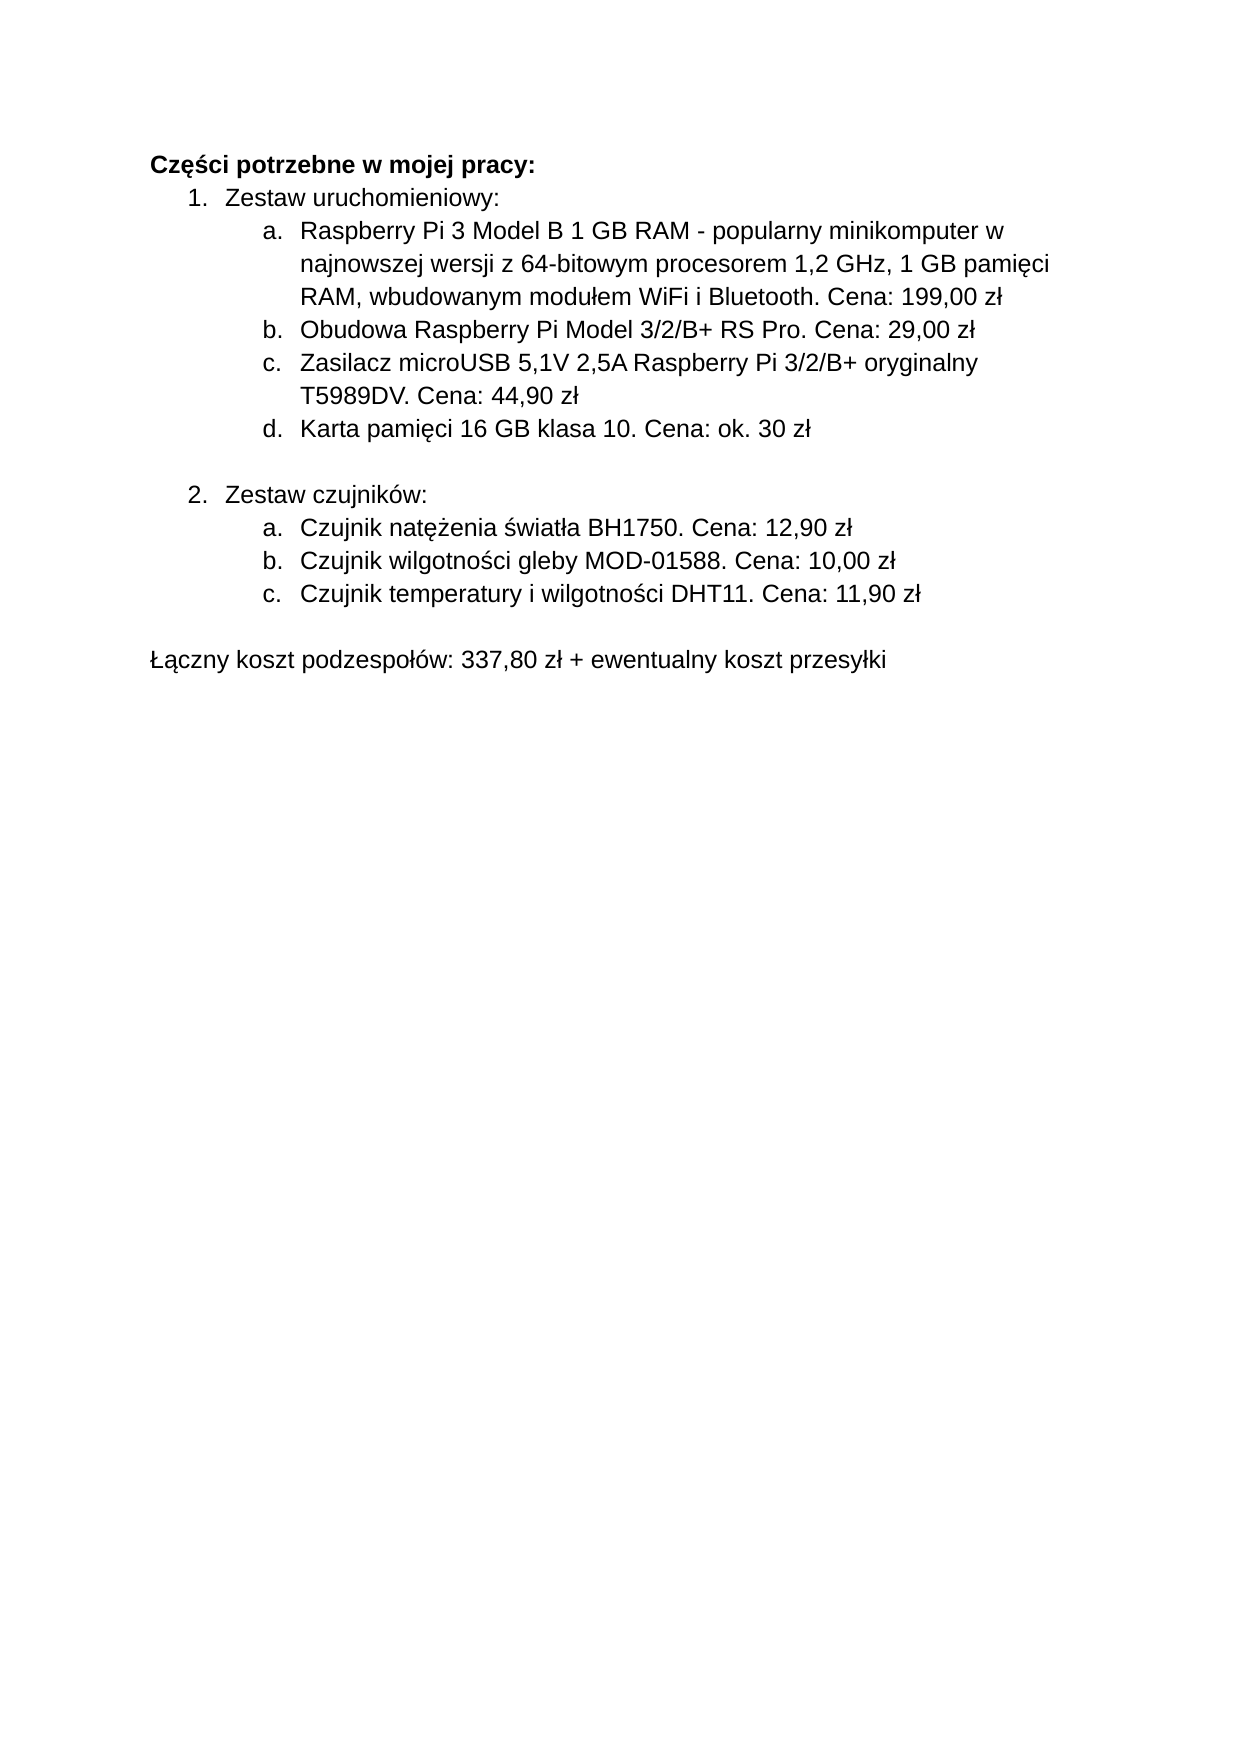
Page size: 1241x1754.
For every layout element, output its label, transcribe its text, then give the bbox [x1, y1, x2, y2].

list Czujnik natężenia światła BH1750. Cena: 12,90 zł [262, 513, 1090, 542]
list Czujnik wilgotności gleby MOD-01588. Cena: 10,00 zł [262, 546, 1090, 575]
list Czujnik temperatury i wilgotności DHT11. Cena: 11,90 zł [262, 579, 1090, 608]
list Karta pamięci 16 GB klasa 10. Cena: ok. 30 zł [262, 414, 1090, 443]
list Raspberry Pi 3 Model B 1 GB RAM - popularny minikomputer w najnowszej wersji z 64-bitowym procesorem 1,2 GHz, 1 GB pamięci RAM, wbudowanym modułem WiFi i Bluetooth. Cena: 199,00 zł [262, 216, 1090, 311]
text Łączny koszt podzespołów: 337,80 zł + ewentualny koszt przesyłki [150, 645, 1090, 674]
list Obudowa Raspberry Pi Model 3/2/B+ RS Pro. Cena: 29,00 zł [262, 315, 1090, 344]
text Części potrzebne w mojej pracy: [150, 150, 1090, 179]
list Zestaw czujników: [187, 480, 1090, 509]
list Zasilacz microUSB 5,1V 2,5A Raspberry Pi 3/2/B+ oryginalny T5989DV. Cena: 44,90 zł [262, 348, 1090, 410]
list Zestaw uruchomieniowy: [187, 183, 1090, 212]
